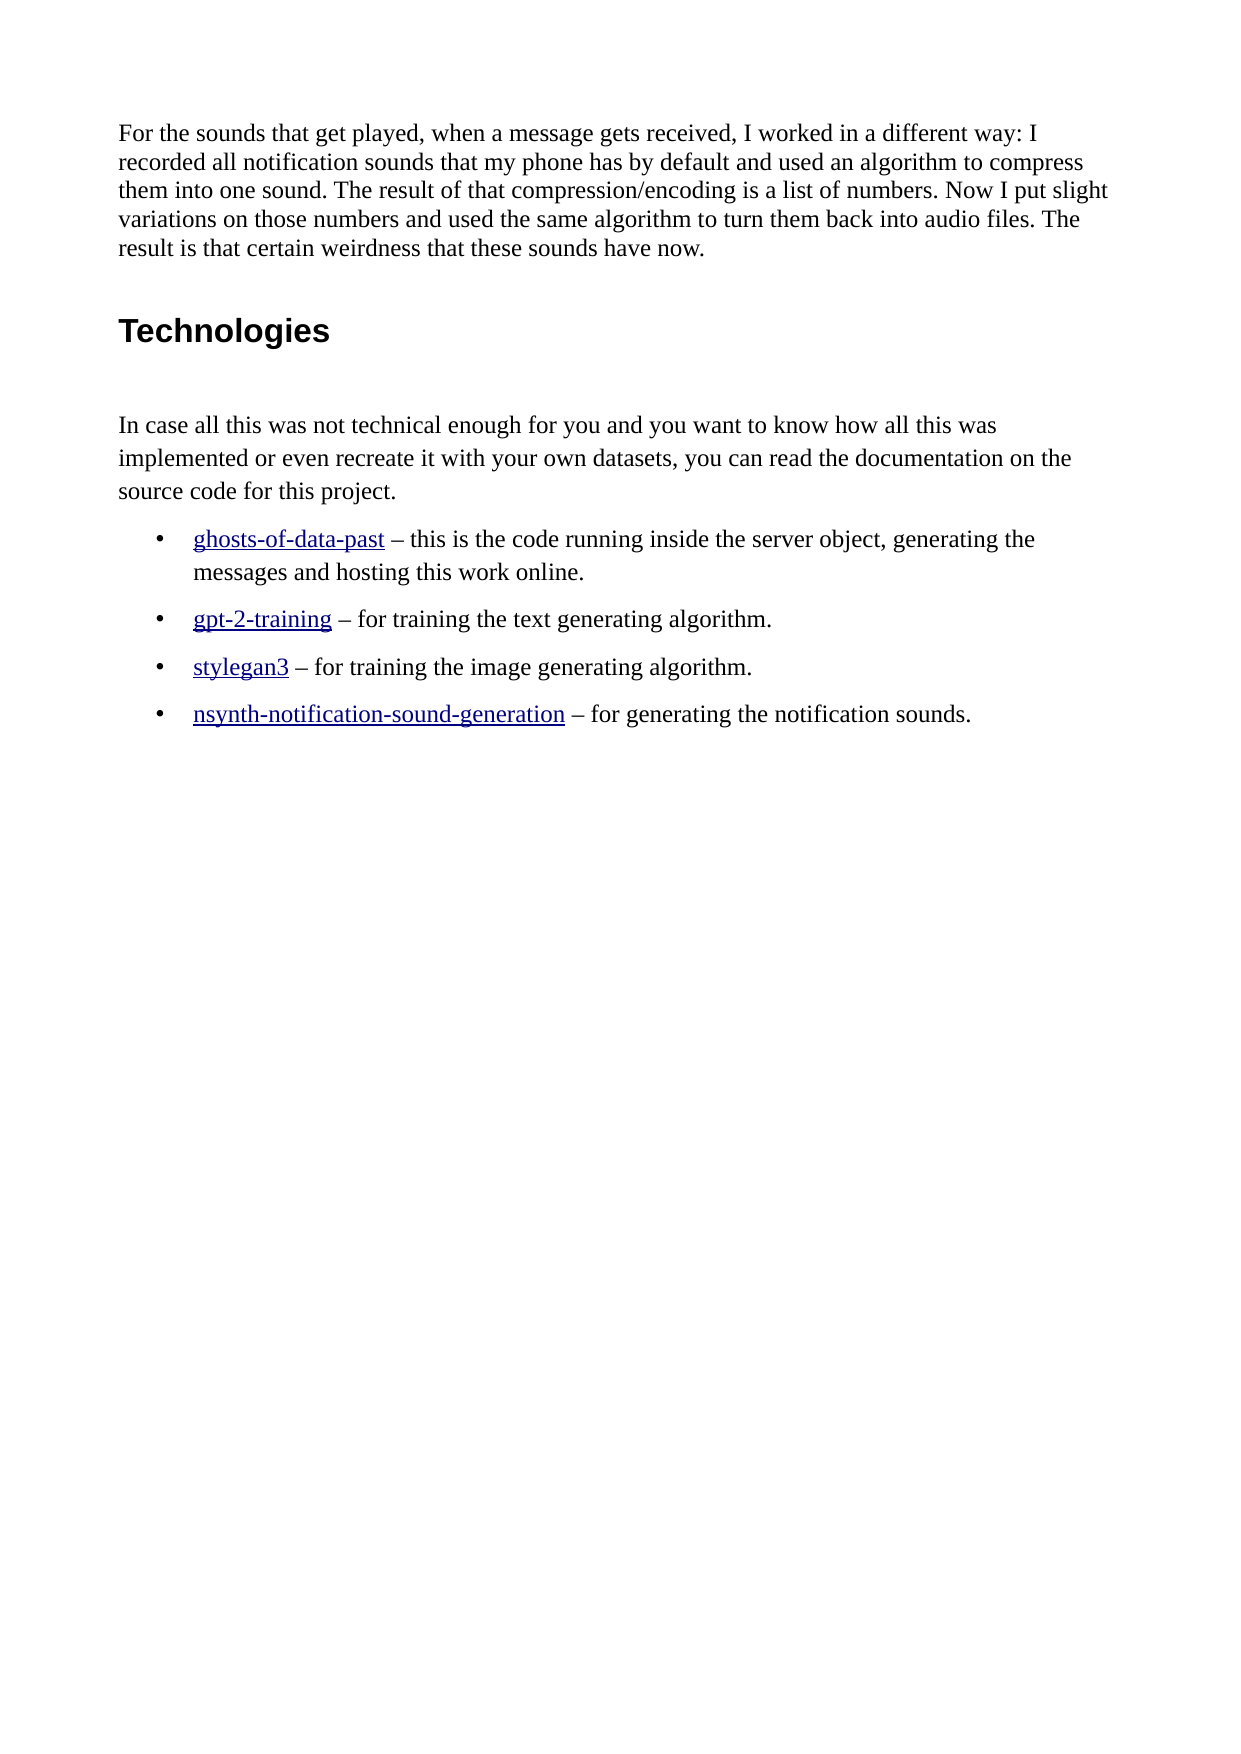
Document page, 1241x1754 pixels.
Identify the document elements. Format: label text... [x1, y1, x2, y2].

text In case all this was not technical enough for you and you want to know how all this was implemented or even recreate it with your own datasets, you can read the documentation on the source code for this project. [118, 410, 1122, 505]
list stylegan3 – for training the image generating algorithm. [156, 652, 1122, 681]
list nsynth-notification-sound-generation – for generating the notification sounds. [156, 699, 1122, 728]
subtitle Technologies [118, 311, 1122, 350]
text For the sounds that get played, when a message gets received, I worked in a different way: I recorded all notification sounds that my phone has by default and used an algorithm to compress them into one sound. The result of that compression/encoding is a list of numbers. Now I put slight variations on those numbers and used the same algorithm to turn them back into audio files. The result is that certain weirdness that these sounds have now. [118, 118, 1122, 262]
list gpt-2-training – for training the text generating algorithm. [156, 604, 1122, 633]
list ghosts-of-data-past – this is the code running inside the server object, generating the messages and hosting this work online. [156, 524, 1122, 585]
